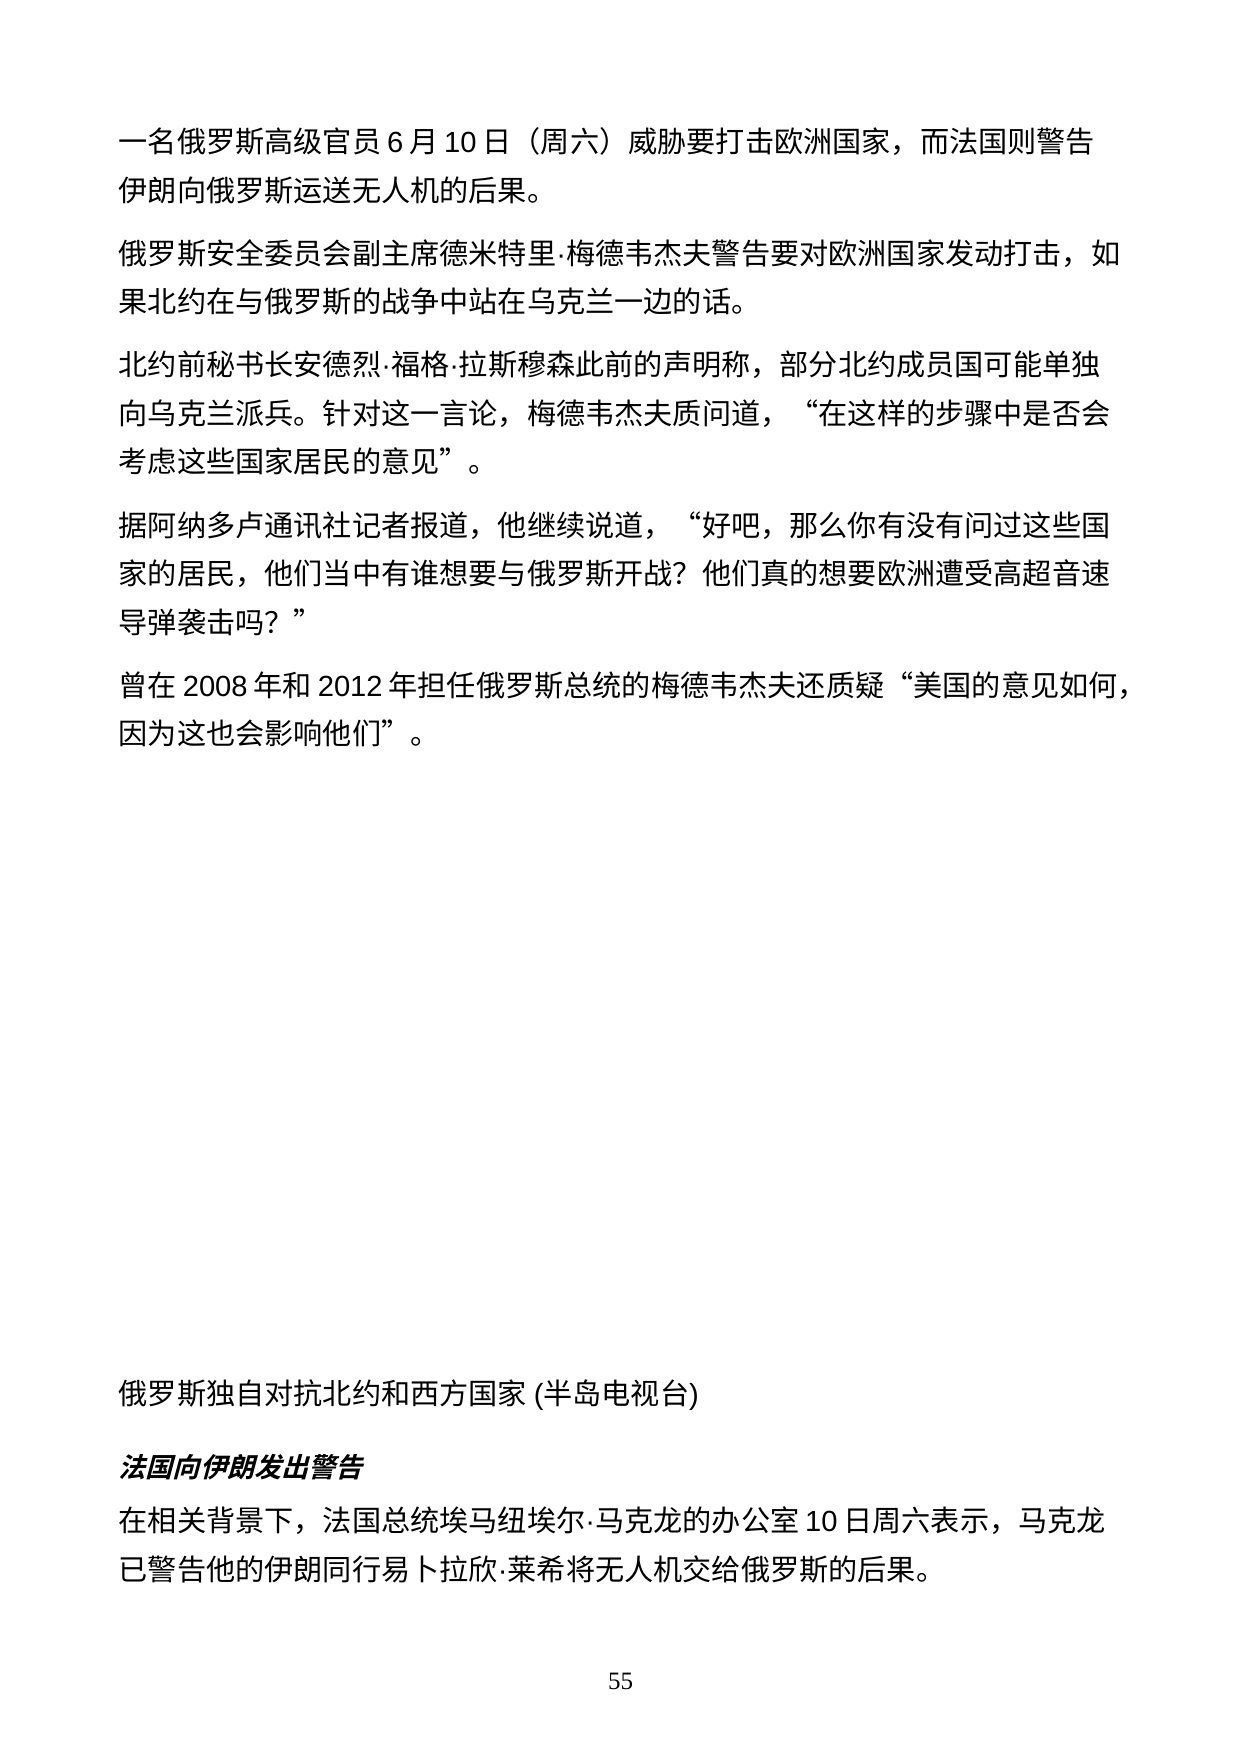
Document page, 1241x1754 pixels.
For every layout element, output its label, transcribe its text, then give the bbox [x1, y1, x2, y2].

text 北约前秘书长安德烈·福格·拉斯穆森此前的声明称，部分北约成员国可能单独向乌克兰派兵。针对这一言论，梅德韦杰夫质问道，“在这样的步骤中是否会考虑这些国家居民的意见”。 [118, 342, 1122, 481]
text 在相关背景下，法国总统埃马纽埃尔·马克龙的办公室10日周六表示，马克龙已警告他的伊朗同行易卜拉欣·莱希将无人机交给俄罗斯的后果。 [118, 1498, 1122, 1589]
text 一名俄罗斯高级官员6月10日（周六）威胁要打击欧洲国家，而法国则警告伊朗向俄罗斯运送无人机的后果。 [118, 118, 1122, 209]
subtitle 法国向伊朗发出警告 [118, 1446, 1122, 1485]
text 曾在2008年和2012年担任俄罗斯总统的梅德韦杰夫还质疑“美国的意见如何，因为这也会影响他们”。 [118, 662, 1122, 753]
text 俄罗斯独自对抗北约和西方国家 (半岛电视台) [118, 774, 1122, 1413]
text 据阿纳多卢通讯社记者报道，他继续说道，“好吧，那么你有没有问过这些国家的居民，他们当中有谁想要与俄罗斯开战？他们真的想要欧洲遭受高超音速导弹袭击吗？” [118, 502, 1122, 641]
text 俄罗斯安全委员会副主席德米特里·梅德韦杰夫警告要对欧洲国家发动打击，如果北约在与俄罗斯的战争中站在乌克兰一边的话。 [118, 230, 1122, 321]
